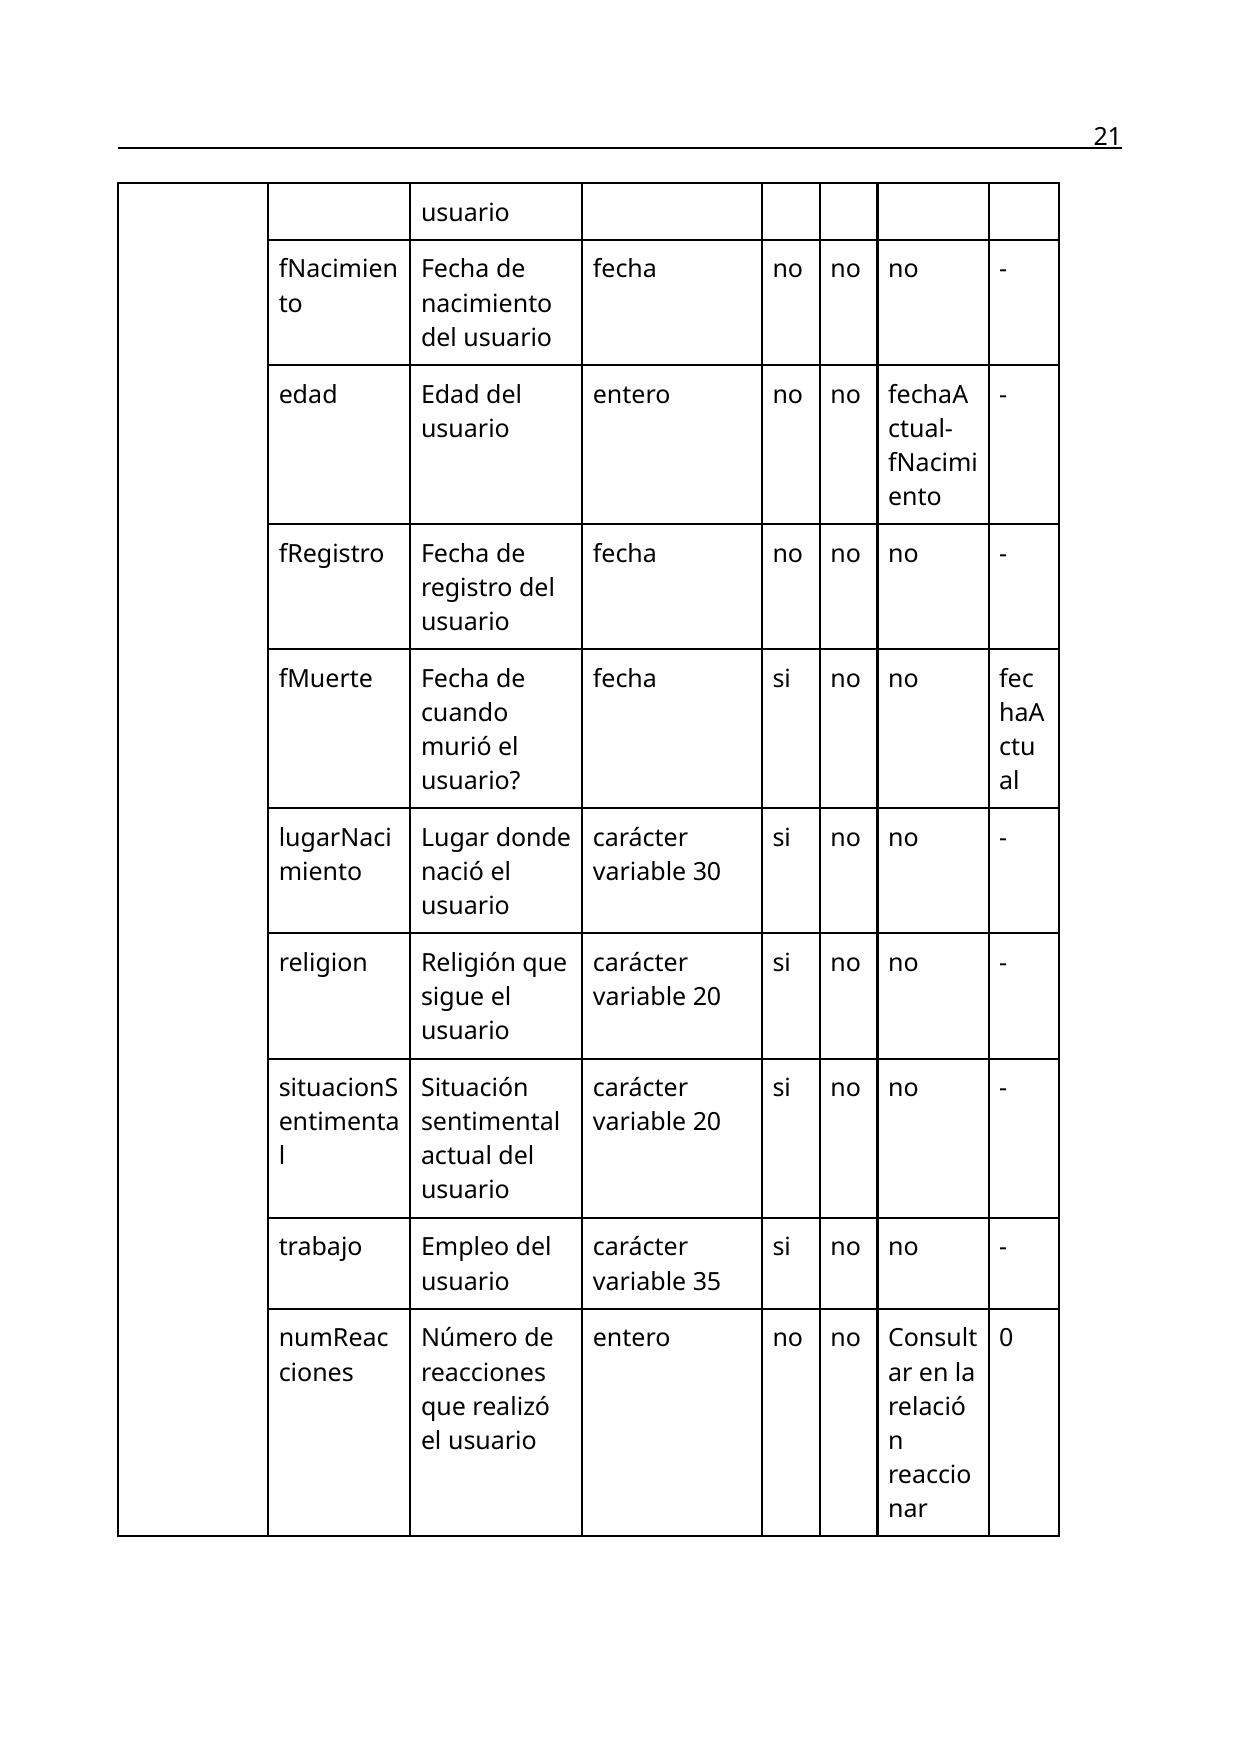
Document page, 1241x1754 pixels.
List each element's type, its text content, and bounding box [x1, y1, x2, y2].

table_cell entero [583, 1310, 761, 1535]
table_cell no [821, 650, 876, 807]
table_cell - [990, 184, 1058, 239]
table_cell trabajo [269, 1219, 409, 1308]
table_cell Fecha de cuando murió el usuario? [411, 650, 581, 807]
table_cell no [763, 525, 819, 648]
table_cell fecha [583, 241, 761, 364]
table_cell fRegistro [269, 525, 409, 648]
table_cell Consultar en la relación reaccionar [879, 1310, 988, 1535]
table_cell [583, 184, 761, 239]
table_cell si [763, 1219, 819, 1308]
table_cell Fecha de nacimiento del usuario [411, 241, 581, 364]
table_cell situacionSentimental [269, 1060, 409, 1217]
table_cell - [990, 525, 1058, 648]
table_cell no [879, 934, 988, 1057]
table_cell no [879, 809, 988, 932]
table_cell religion [269, 934, 409, 1057]
table_cell si [763, 809, 819, 932]
table_cell no [821, 1060, 876, 1217]
table_cell carácter variable 20 [583, 934, 761, 1057]
table_cell fecha [583, 650, 761, 807]
table_cell carácter variable 20 [583, 1060, 761, 1217]
table_cell no [763, 1310, 819, 1535]
table_cell - [990, 1060, 1058, 1217]
table_cell Fecha de registro del usuario [411, 525, 581, 648]
table_cell entero [583, 366, 761, 523]
table_cell 0 [990, 1310, 1058, 1535]
table_cell fechaActual [990, 650, 1058, 807]
table_cell no [821, 366, 876, 523]
table_cell numReacciones [269, 1310, 409, 1535]
table_cell Número de reacciones que realizó el usuario [411, 1310, 581, 1535]
table_cell Religión que sigue el usuario [411, 934, 581, 1057]
table_cell si [763, 934, 819, 1057]
table_cell no [879, 1060, 988, 1217]
table_cell fMuerte [269, 650, 409, 807]
table_cell no [879, 1219, 988, 1308]
table_cell si [763, 650, 819, 807]
table_cell fecha [583, 525, 761, 648]
table_cell lugarNacimiento [269, 809, 409, 932]
table_cell [763, 184, 819, 239]
table_cell no [821, 1219, 876, 1308]
table_cell Edad del usuario [411, 366, 581, 523]
table_cell no [821, 1310, 876, 1535]
table_cell no [763, 241, 819, 364]
table_cell no [879, 650, 988, 807]
table_cell no [821, 525, 876, 648]
table_cell - [990, 241, 1058, 364]
table_cell - [990, 366, 1058, 523]
table_cell no [879, 241, 988, 364]
table_cell - [990, 1219, 1058, 1308]
table_cell no [879, 525, 988, 648]
table_cell [879, 184, 988, 239]
table_cell [119, 184, 267, 1535]
table_cell no [763, 366, 819, 523]
table_cell [821, 184, 876, 239]
table_cell si [763, 1060, 819, 1217]
table_cell no [821, 241, 876, 364]
table_cell no [821, 934, 876, 1057]
table_cell [269, 184, 409, 239]
table_cell carácter variable 35 [583, 1219, 761, 1308]
table_cell no [821, 809, 876, 932]
table_cell Situación sentimental actual del usuario [411, 1060, 581, 1217]
table_cell Lugar donde nació el usuario [411, 809, 581, 932]
table_cell - [990, 809, 1058, 932]
table_cell fechaActual-fNacimiento [879, 366, 988, 523]
table_cell usuario [411, 184, 581, 239]
table_cell fNacimiento [269, 241, 409, 364]
table_cell edad [269, 366, 409, 523]
table_cell Empleo del usuario [411, 1219, 581, 1308]
table_cell - [990, 934, 1058, 1057]
table_cell carácter variable 30 [583, 809, 761, 932]
